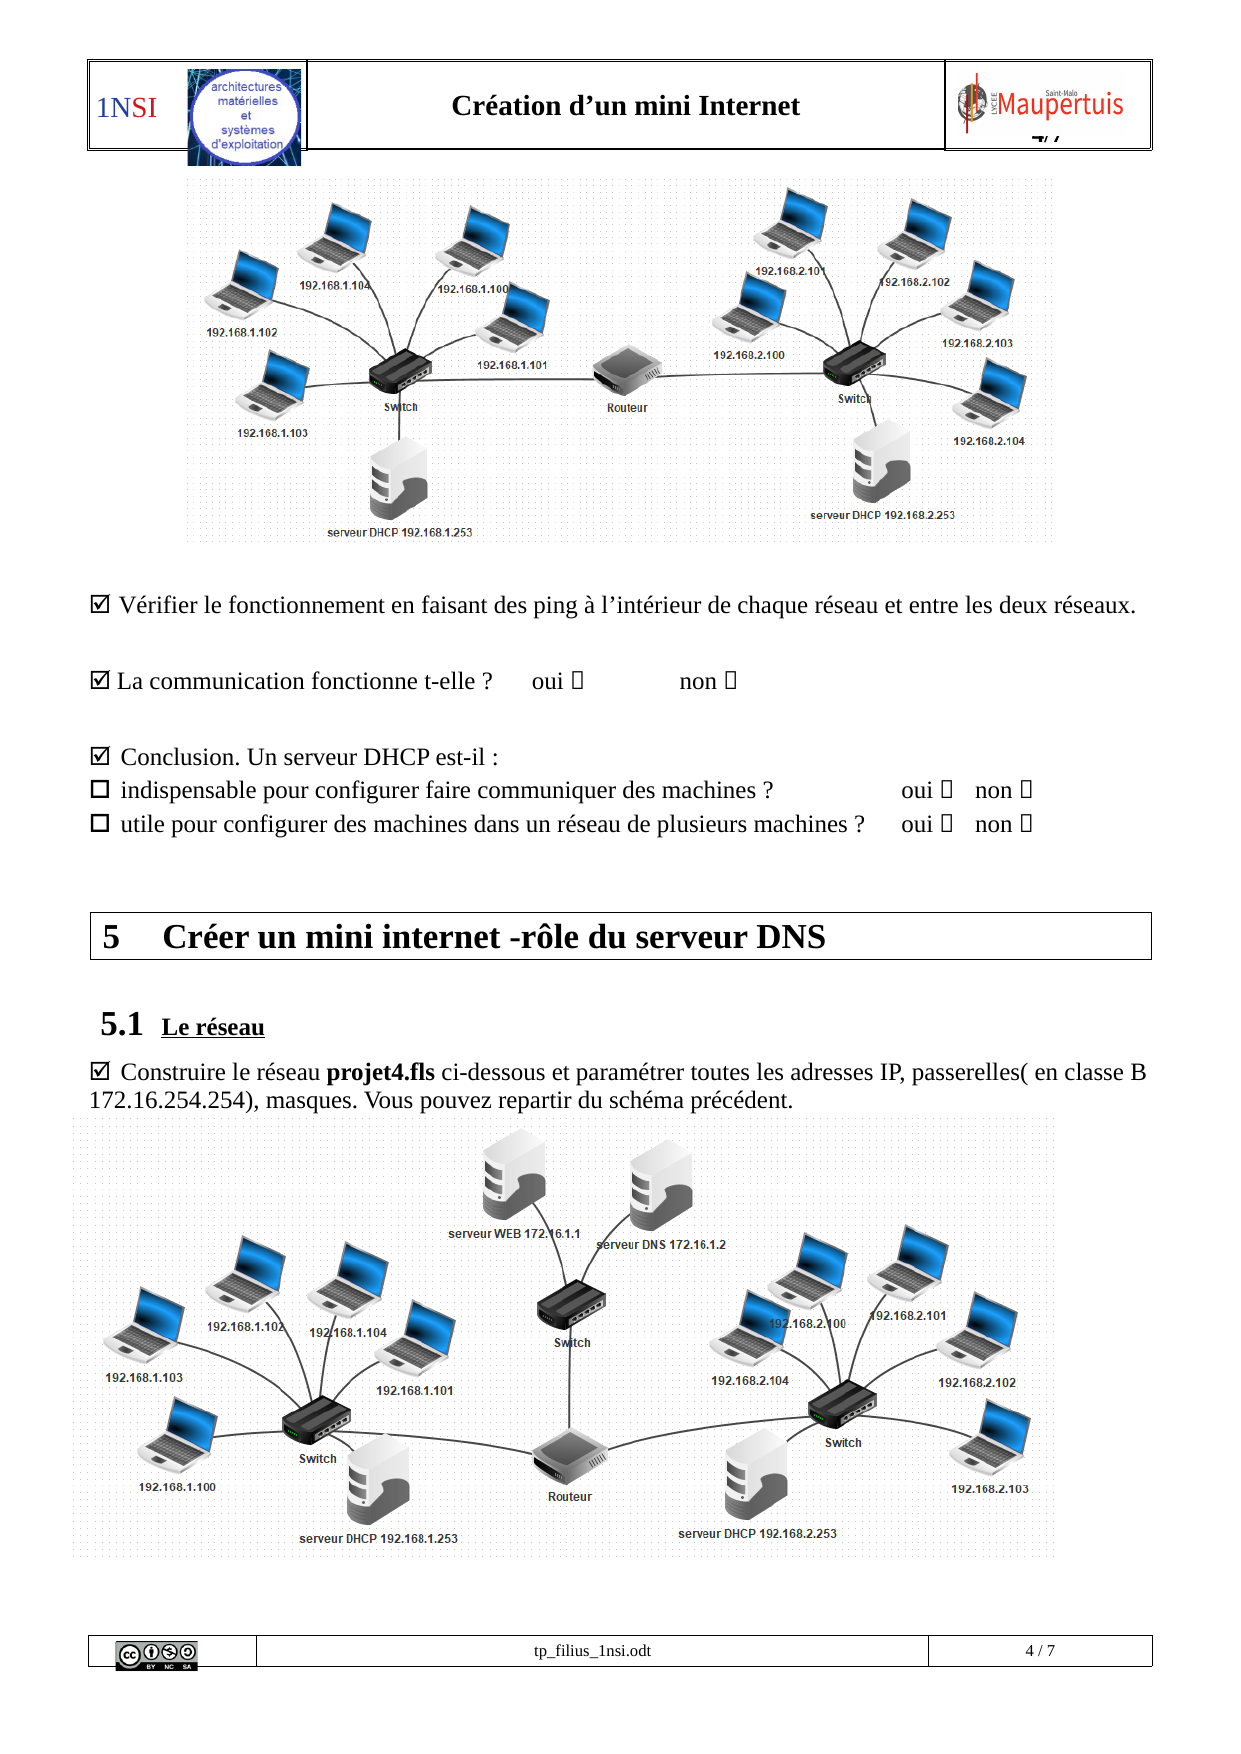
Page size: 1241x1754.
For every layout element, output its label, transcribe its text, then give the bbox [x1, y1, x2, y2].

picture [957, 70, 1125, 136]
list utile pour configurer des machines dans un réseau de plusieurs machines ? oui  non  [88, 805, 1152, 839]
subtitle Créer un mini internet -rôle du serveur DNS [91, 913, 1151, 959]
list indispensable pour configurer faire communiquer des machines ? oui  non  [88, 771, 1152, 805]
picture [184, 176, 1056, 546]
picture [69, 1116, 1055, 1560]
list Vérifier le fonctionnement en faisant des ping à l’intérieur de chaque réseau et entre les deux réseaux. [88, 590, 1152, 619]
list La communication fonctionne t-elle ? oui  non  [88, 663, 1152, 697]
subtitle Le réseau [88, 1000, 1152, 1046]
picture [115, 1641, 198, 1672]
list Construire le réseau projet4.fls ci-dessous et paramétrer toutes les adresses IP, passerelles( en classe B 172.16.254.254), masques. Vous pouvez repartir du schéma précédent. [88, 1057, 1152, 1114]
list Conclusion. Un serveur DHCP est-il : [88, 742, 1152, 771]
picture [187, 69, 302, 166]
